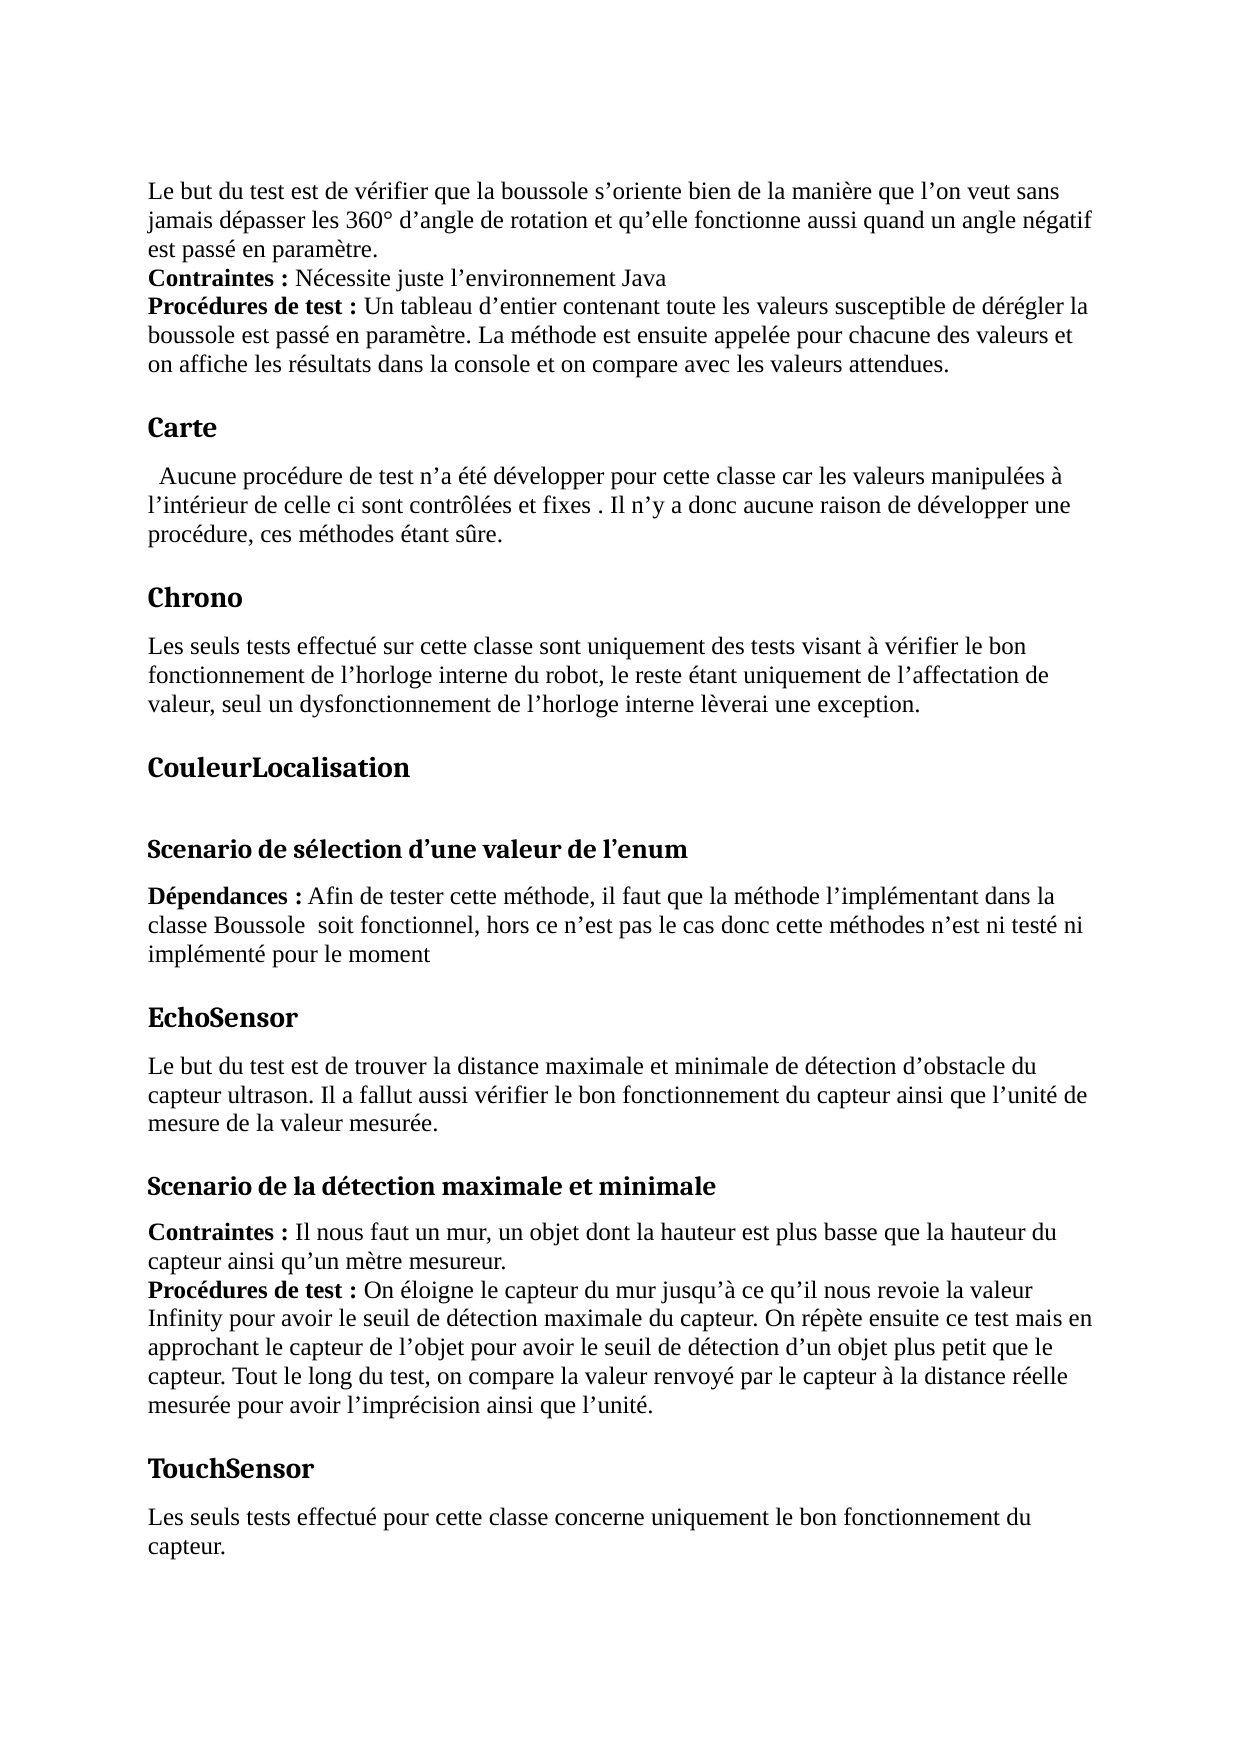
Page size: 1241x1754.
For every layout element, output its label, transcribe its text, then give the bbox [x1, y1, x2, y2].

text Les seuls tests effectué pour cette classe concerne uniquement le bon fonctionnement du capteur. [148, 1502, 1092, 1560]
text Procédures de test : Un tableau d’entier contenant toute les valeurs susceptible de dérégler la boussole est passé en paramètre. La méthode est ensuite appelée pour chacune des valeurs et on affiche les résultats dans la console et on compare avec les valeurs attendues. [148, 291, 1092, 378]
text Le but du test est de vérifier que la boussole s’oriente bien de la manière que l’on veut sans jamais dépasser les 360° d’angle de rotation et qu’elle fonctionne aussi quand un angle négatif est passé en paramètre. [148, 176, 1092, 263]
subtitle Scenario de sélection d’une valeur de l’enum [148, 834, 1092, 866]
text Aucune procédure de test n’a été développer pour cette classe car les valeurs manipulées à l’intérieur de celle ci sont contrôlées et fixes . Il n’y a donc aucune raison de développer une procédure, ces méthodes étant sûre. [148, 461, 1092, 548]
text Dépendances : Afin de tester cette méthode, il faut que la méthode l’implémentant dans la classe Boussole soit fonctionnel, hors ce n’est pas le cas donc cette méthodes n’est ni testé ni implémenté pour le moment [148, 881, 1092, 967]
subtitle CouleurLocalisation [148, 751, 1092, 784]
subtitle TouchSensor [148, 1452, 1092, 1485]
subtitle Chrono [148, 581, 1092, 614]
text Le but du test est de trouver la distance maximale et minimale de détection d’obstacle du capteur ultrason. Il a fallut aussi vérifier le bon fonctionnement du capteur ainsi que l’unité de mesure de la valeur mesurée. [148, 1051, 1092, 1137]
text Contraintes : Il nous faut un mur, un objet dont la hauteur est plus basse que la hauteur du capteur ainsi qu’un mètre mesureur. [148, 1217, 1092, 1275]
text Contraintes : Nécessite juste l’environnement Java [148, 263, 1092, 291]
subtitle Scenario de la détection maximale et minimale [148, 1171, 1092, 1202]
text Procédures de test : On éloigne le capteur du mur jusqu’à ce qu’il nous revoie la valeur Infinity pour avoir le seuil de détection maximale du capteur. On répète ensuite ce test mais en approchant le capteur de l’objet pour avoir le seuil de détection d’un objet plus petit que le capteur. Tout le long du test, on compare la valeur renvoyé par le capteur à la distance réelle mesurée pour avoir l’imprécision ainsi que l’unité. [148, 1275, 1092, 1418]
subtitle EchoSensor [148, 1001, 1092, 1034]
subtitle Carte [148, 411, 1092, 444]
text Les seuls tests effectué sur cette classe sont uniquement des tests visant à vérifier le bon fonctionnement de l’horloge interne du robot, le reste étant uniquement de l’affectation de valeur, seul un dysfonctionnement de l’horloge interne lèverai une exception. [148, 631, 1092, 717]
